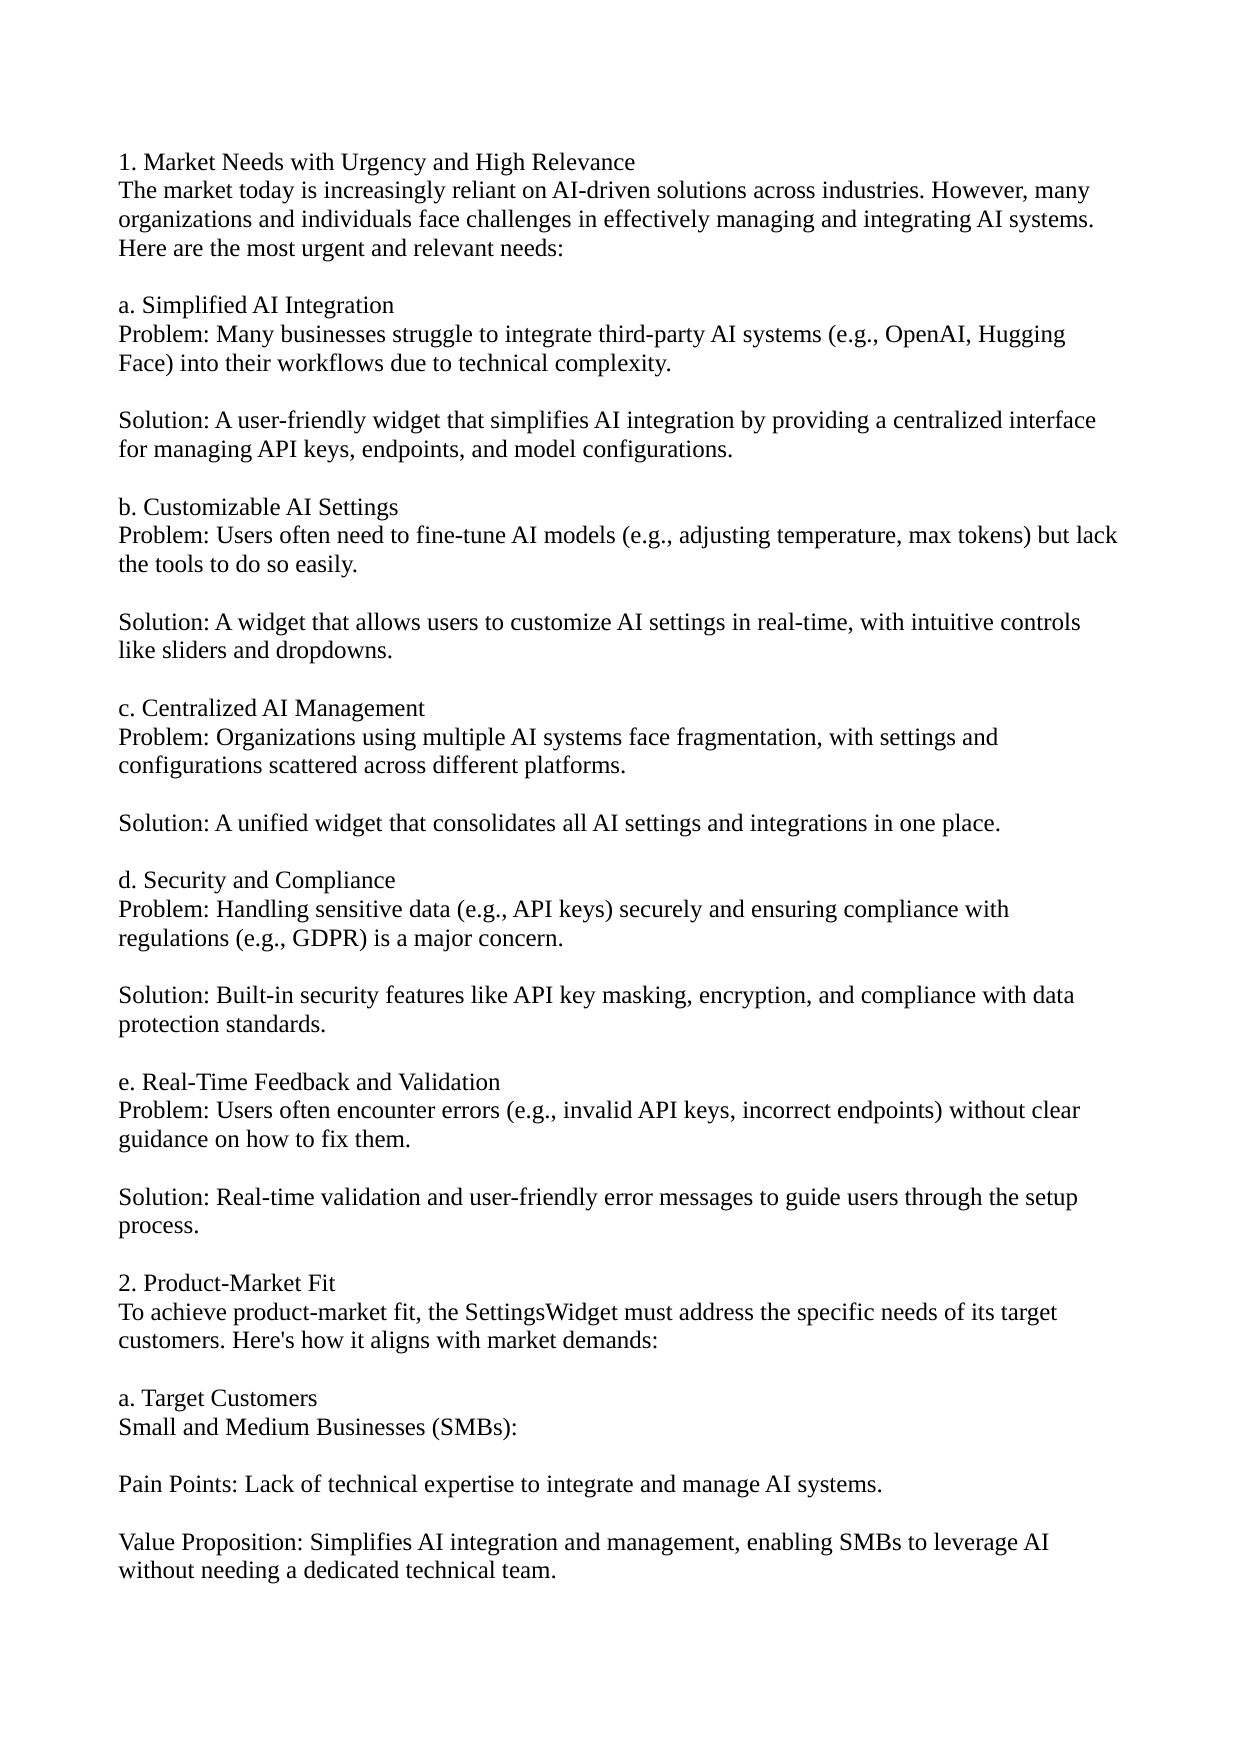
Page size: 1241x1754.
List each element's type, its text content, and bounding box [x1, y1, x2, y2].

text Solution: Real-time validation and user-friendly error messages to guide users through the setup process. [118, 1182, 1122, 1239]
text Solution: A unified widget that consolidates all AI settings and integrations in one place. [118, 808, 1122, 837]
text Problem: Many businesses struggle to integrate third-party AI systems (e.g., OpenAI, Hugging Face) into their workflows due to technical complexity. [118, 319, 1122, 377]
text 1. Market Needs with Urgency and High Relevance [118, 147, 1122, 176]
text Problem: Users often encounter errors (e.g., invalid API keys, incorrect endpoints) without clear guidance on how to fix them. [118, 1096, 1122, 1153]
text The market today is increasingly reliant on AI-driven solutions across industries. However, many organizations and individuals face challenges in effectively managing and integrating AI systems. Here are the most urgent and relevant needs: [118, 176, 1122, 262]
text Solution: A widget that allows users to customize AI settings in real-time, with intuitive controls like sliders and dropdowns. [118, 607, 1122, 664]
text Problem: Handling sensitive data (e.g., API keys) securely and ensuring compliance with regulations (e.g., GDPR) is a major concern. [118, 894, 1122, 952]
text 2. Product-Market Fit [118, 1268, 1122, 1297]
text To achieve product-market fit, the SettingsWidget must address the specific needs of its target customers. Here's how it aligns with market demands: [118, 1297, 1122, 1354]
text Solution: Built-in security features like API key masking, encryption, and compliance with data protection standards. [118, 981, 1122, 1038]
text Small and Medium Businesses (SMBs): [118, 1412, 1122, 1441]
text Pain Points: Lack of technical expertise to integrate and manage AI systems. [118, 1469, 1122, 1498]
text a. Simplified AI Integration [118, 291, 1122, 319]
text Solution: A user-friendly widget that simplifies AI integration by providing a centralized interface for managing API keys, endpoints, and model configurations. [118, 406, 1122, 463]
text c. Centralized AI Management [118, 693, 1122, 722]
text d. Security and Compliance [118, 866, 1122, 894]
text e. Real-Time Feedback and Validation [118, 1067, 1122, 1096]
text b. Customizable AI Settings [118, 492, 1122, 521]
text Problem: Users often need to fine-tune AI models (e.g., adjusting temperature, max tokens) but lack the tools to do so easily. [118, 521, 1122, 578]
text a. Target Customers [118, 1383, 1122, 1412]
text Problem: Organizations using multiple AI systems face fragmentation, with settings and configurations scattered across different platforms. [118, 722, 1122, 779]
text Value Proposition: Simplifies AI integration and management, enabling SMBs to leverage AI without needing a dedicated technical team. [118, 1527, 1122, 1584]
